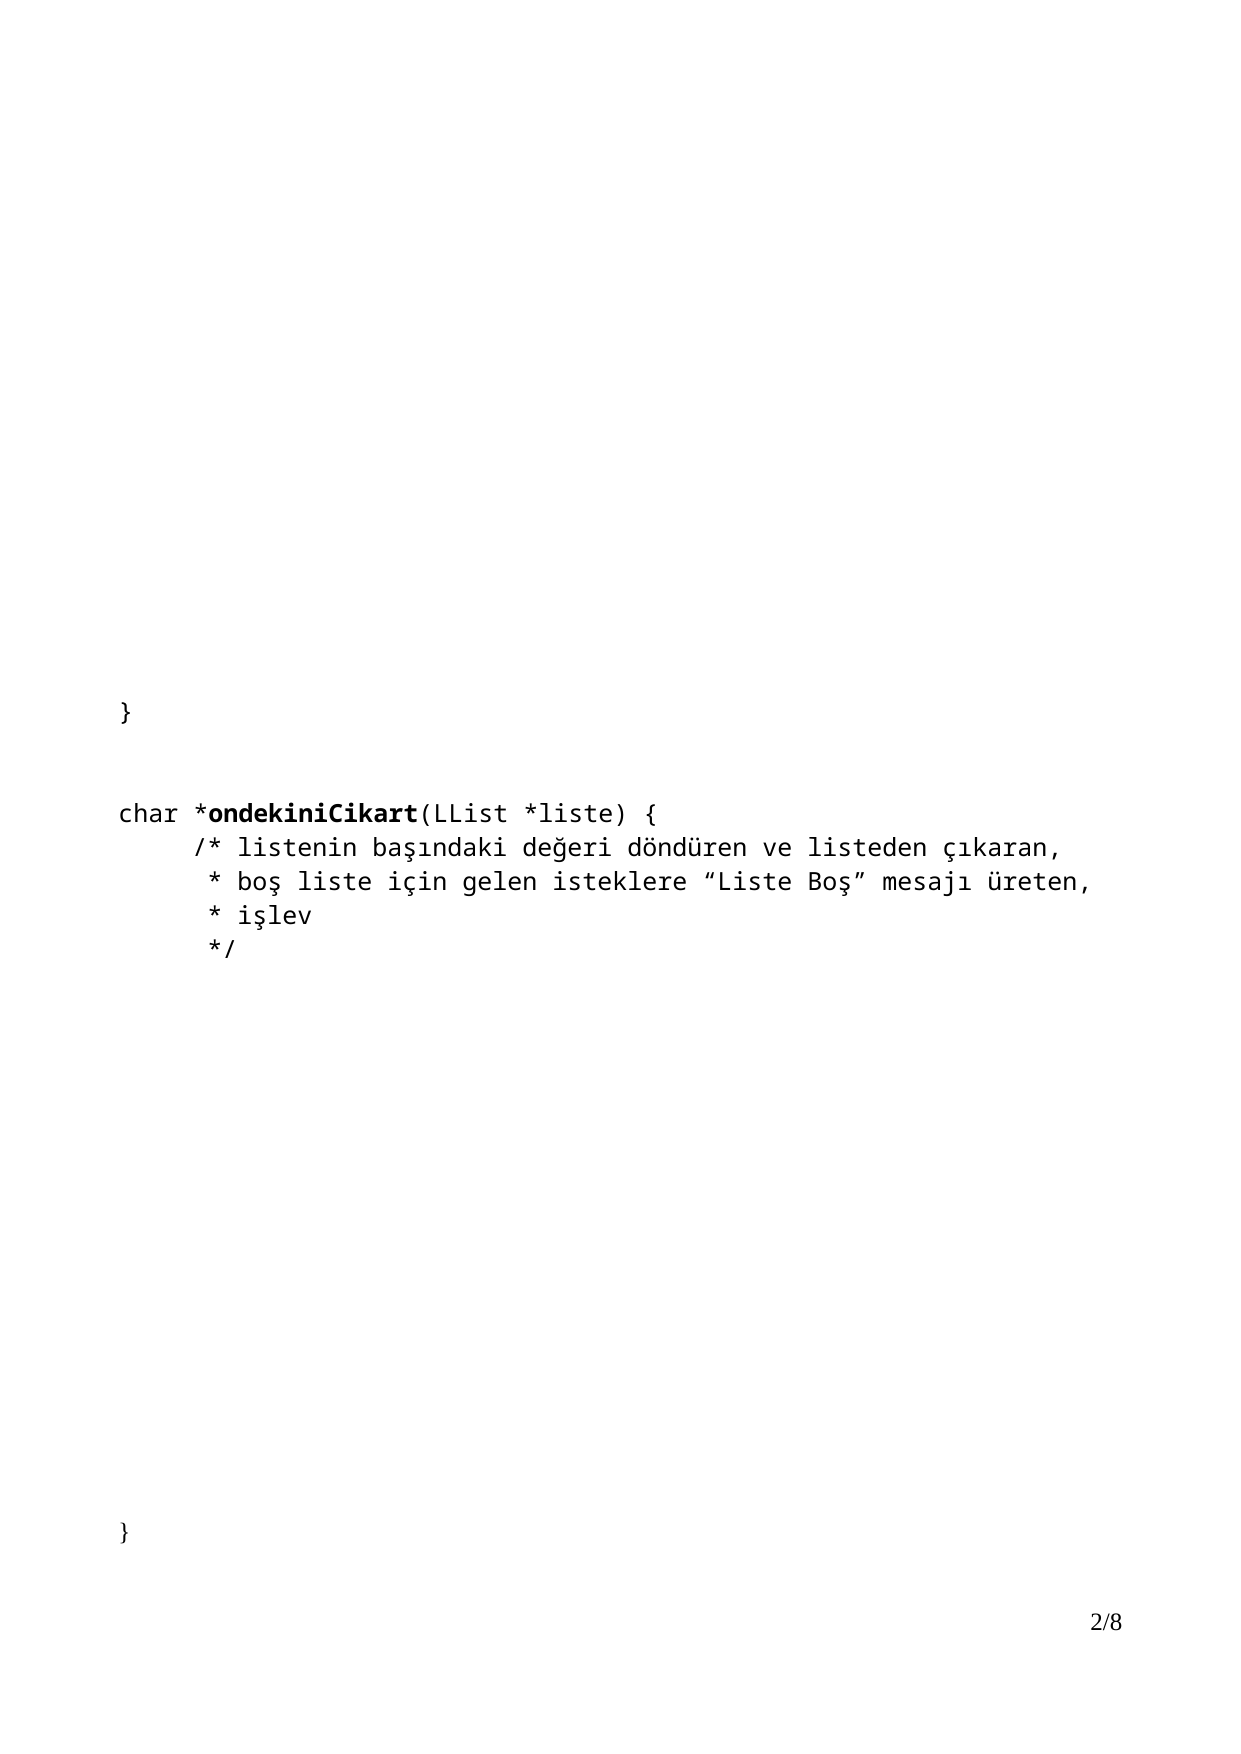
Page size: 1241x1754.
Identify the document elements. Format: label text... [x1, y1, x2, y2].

text * boş liste için gelen isteklere “Liste Boş” mesajı üreten, [118, 863, 1122, 897]
text } [118, 1517, 1122, 1546]
text */ [118, 932, 1122, 966]
text } [118, 693, 1122, 727]
text char *ondekiniCikart(LList *liste) { [118, 795, 1122, 829]
text * işlev [118, 897, 1122, 932]
text /* listenin başındaki değeri döndüren ve listeden çıkaran, [118, 829, 1122, 863]
